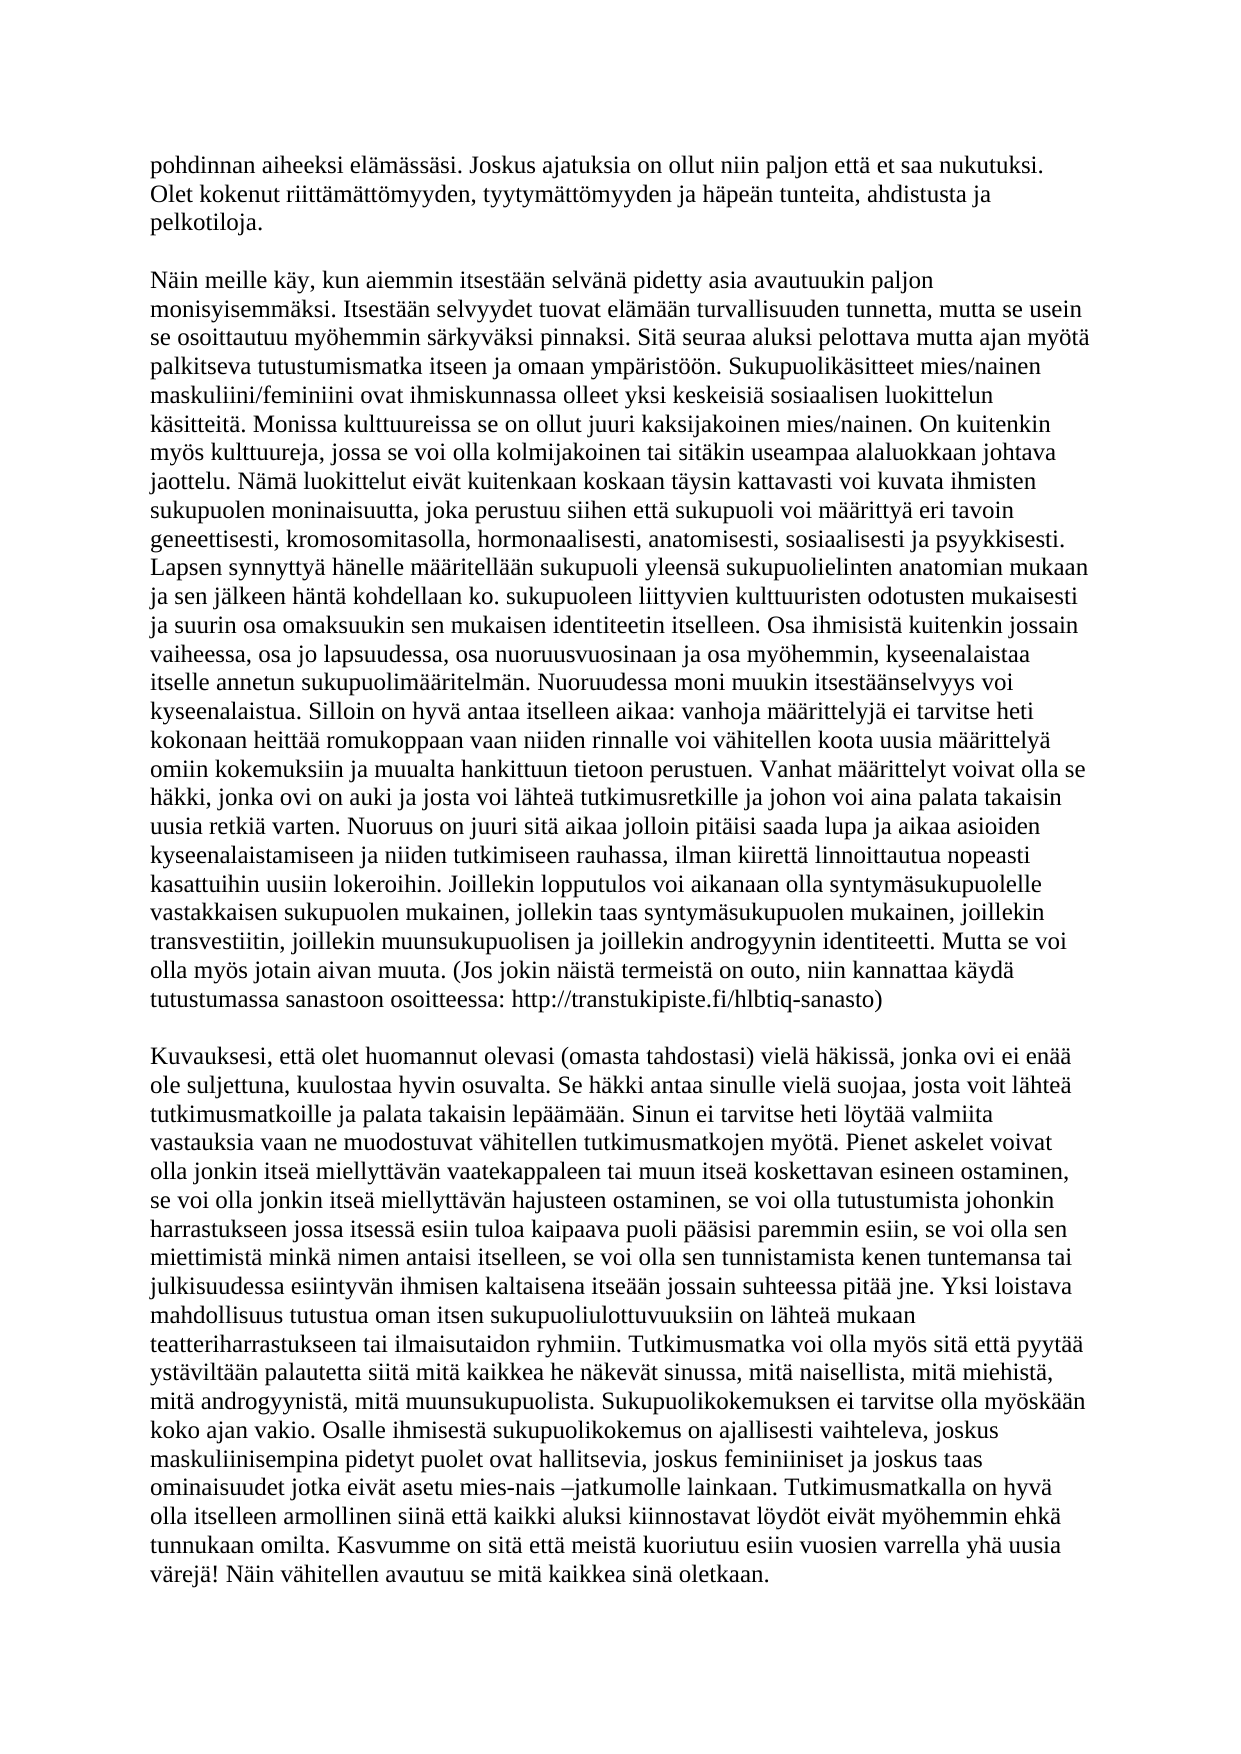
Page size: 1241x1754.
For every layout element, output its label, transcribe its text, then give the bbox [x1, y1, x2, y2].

text pohdinnan aiheeksi elämässäsi. Joskus ajatuksia on ollut niin paljon että et saa nukutuksi. Olet kokenut riittämättömyyden, tyytymättömyyden ja häpeän tunteita, ahdistusta ja pelkotiloja. Näin meille käy, kun aiemmin itsestään selvänä pidetty asia avautuukin paljon monisyisemmäksi. Itsestään selvyydet tuovat elämään turvallisuuden tunnetta, mutta se usein se osoittautuu myöhemmin särkyväksi pinnaksi. Sitä seuraa aluksi pelottava mutta ajan myötä palkitseva tutustumismatka itseen ja omaan ympäristöön. Sukupuolikäsitteet mies/nainen maskuliini/feminiini ovat ihmiskunnassa olleet yksi keskeisiä sosiaalisen luokittelun käsitteitä. Monissa kulttuureissa se on ollut juuri kaksijakoinen mies/nainen. On kuitenkin myös kulttuureja, jossa se voi olla kolmijakoinen tai sitäkin useampaa alaluokkaan johtava jaottelu. Nämä luokittelut eivät kuitenkaan koskaan täysin kattavasti voi kuvata ihmisten sukupuolen moninaisuutta, joka perustuu siihen että sukupuoli voi määrittyä eri tavoin geneettisesti, kromosomitasolla, hormonaalisesti, anatomisesti, sosiaalisesti ja psyykkisesti. Lapsen synnyttyä hänelle määritellään sukupuoli yleensä sukupuolielinten anatomian mukaan ja sen jälkeen häntä kohdellaan ko. sukupuoleen liittyvien kulttuuristen odotusten mukaisesti ja suurin osa omaksuukin sen mukaisen identiteetin itselleen. Osa ihmisistä kuitenkin jossain vaiheessa, osa jo lapsuudessa, osa nuoruusvuosinaan ja osa myöhemmin, kyseenalaistaa itselle annetun sukupuolimääritelmän. Nuoruudessa moni muukin itsestäänselvyys voi kyseenalaistua. Silloin on hyvä antaa itselleen aikaa: vanhoja määrittelyjä ei tarvitse heti kokonaan heittää romukoppaan vaan niiden rinnalle voi vähitellen koota uusia määrittelyä omiin kokemuksiin ja muualta hankittuun tietoon perustuen. Vanhat määrittelyt voivat olla se häkki, jonka ovi on auki ja josta voi lähteä tutkimusretkille ja johon voi aina palata takaisin uusia retkiä varten. Nuoruus on juuri sitä aikaa jolloin pitäisi saada lupa ja aikaa asioiden kyseenalaistamiseen ja niiden tutkimiseen rauhassa, ilman kiirettä linnoittautua nopeasti kasattuihin uusiin lokeroihin. Joillekin lopputulos voi aikanaan olla syntymäsukupuolelle vastakkaisen sukupuolen mukainen, jollekin taas syntymäsukupuolen mukainen, joillekin transvestiitin, joillekin muunsukupuolisen ja joillekin androgyynin identiteetti. Mutta se voi olla myös jotain aivan muuta. (Jos jokin näistä termeistä on outo, niin kannattaa käydä tutustumassa sanastoon osoitteessa: http://transtukipiste.fi/hlbtiq-sanasto) Kuvauksesi, että olet huomannut olevasi (omasta tahdostasi) vielä häkissä, jonka ovi ei enää ole suljettuna, kuulostaa hyvin osuvalta. Se häkki antaa sinulle vielä suojaa, josta voit lähteä tutkimusmatkoille ja palata takaisin lepäämään. Sinun ei tarvitse heti löytää valmiita vastauksia vaan ne muodostuvat vähitellen tutkimusmatkojen myötä. Pienet askelet voivat olla jonkin itseä miellyttävän vaatekappaleen tai muun itseä koskettavan esineen ostaminen, se voi olla jonkin itseä miellyttävän hajusteen ostaminen, se voi olla tutustumista johonkin harrastukseen jossa itsessä esiin tuloa kaipaava puoli pääsisi paremmin esiin, se voi olla sen miettimistä minkä nimen antaisi itselleen, se voi olla sen tunnistamista kenen tuntemansa tai julkisuudessa esiintyvän ihmisen kaltaisena itseään jossain suhteessa pitää jne. Yksi loistava mahdollisuus tutustua oman itsen sukupuoliulottuvuuksiin on lähteä mukaan teatteriharrastukseen tai ilmaisutaidon ryhmiin. Tutkimusmatka voi olla myös sitä että pyytää ystäviltään palautetta siitä mitä kaikkea he näkevät sinussa, mitä naisellista, mitä miehistä, mitä androgyynistä, mitä muunsukupuolista. Sukupuolikokemuksen ei tarvitse olla myöskään koko ajan vakio. Osalle ihmisestä sukupuolikokemus on ajallisesti vaihteleva, joskus maskuliinisempina pidetyt puolet ovat hallitsevia, joskus feminiiniset ja joskus taas ominaisuudet jotka eivät asetu mies-nais –jatkumolle lainkaan. Tutkimusmatkalla on hyvä olla itselleen armollinen siinä että kaikki aluksi kiinnostavat löydöt eivät myöhemmin ehkä tunnukaan omilta. Kasvumme on sitä että meistä kuoriutuu esiin vuosien varrella yhä uusia värejä! Näin vähitellen avautuu se mitä kaikkea sinä oletkaan. [150, 150, 1090, 1587]
